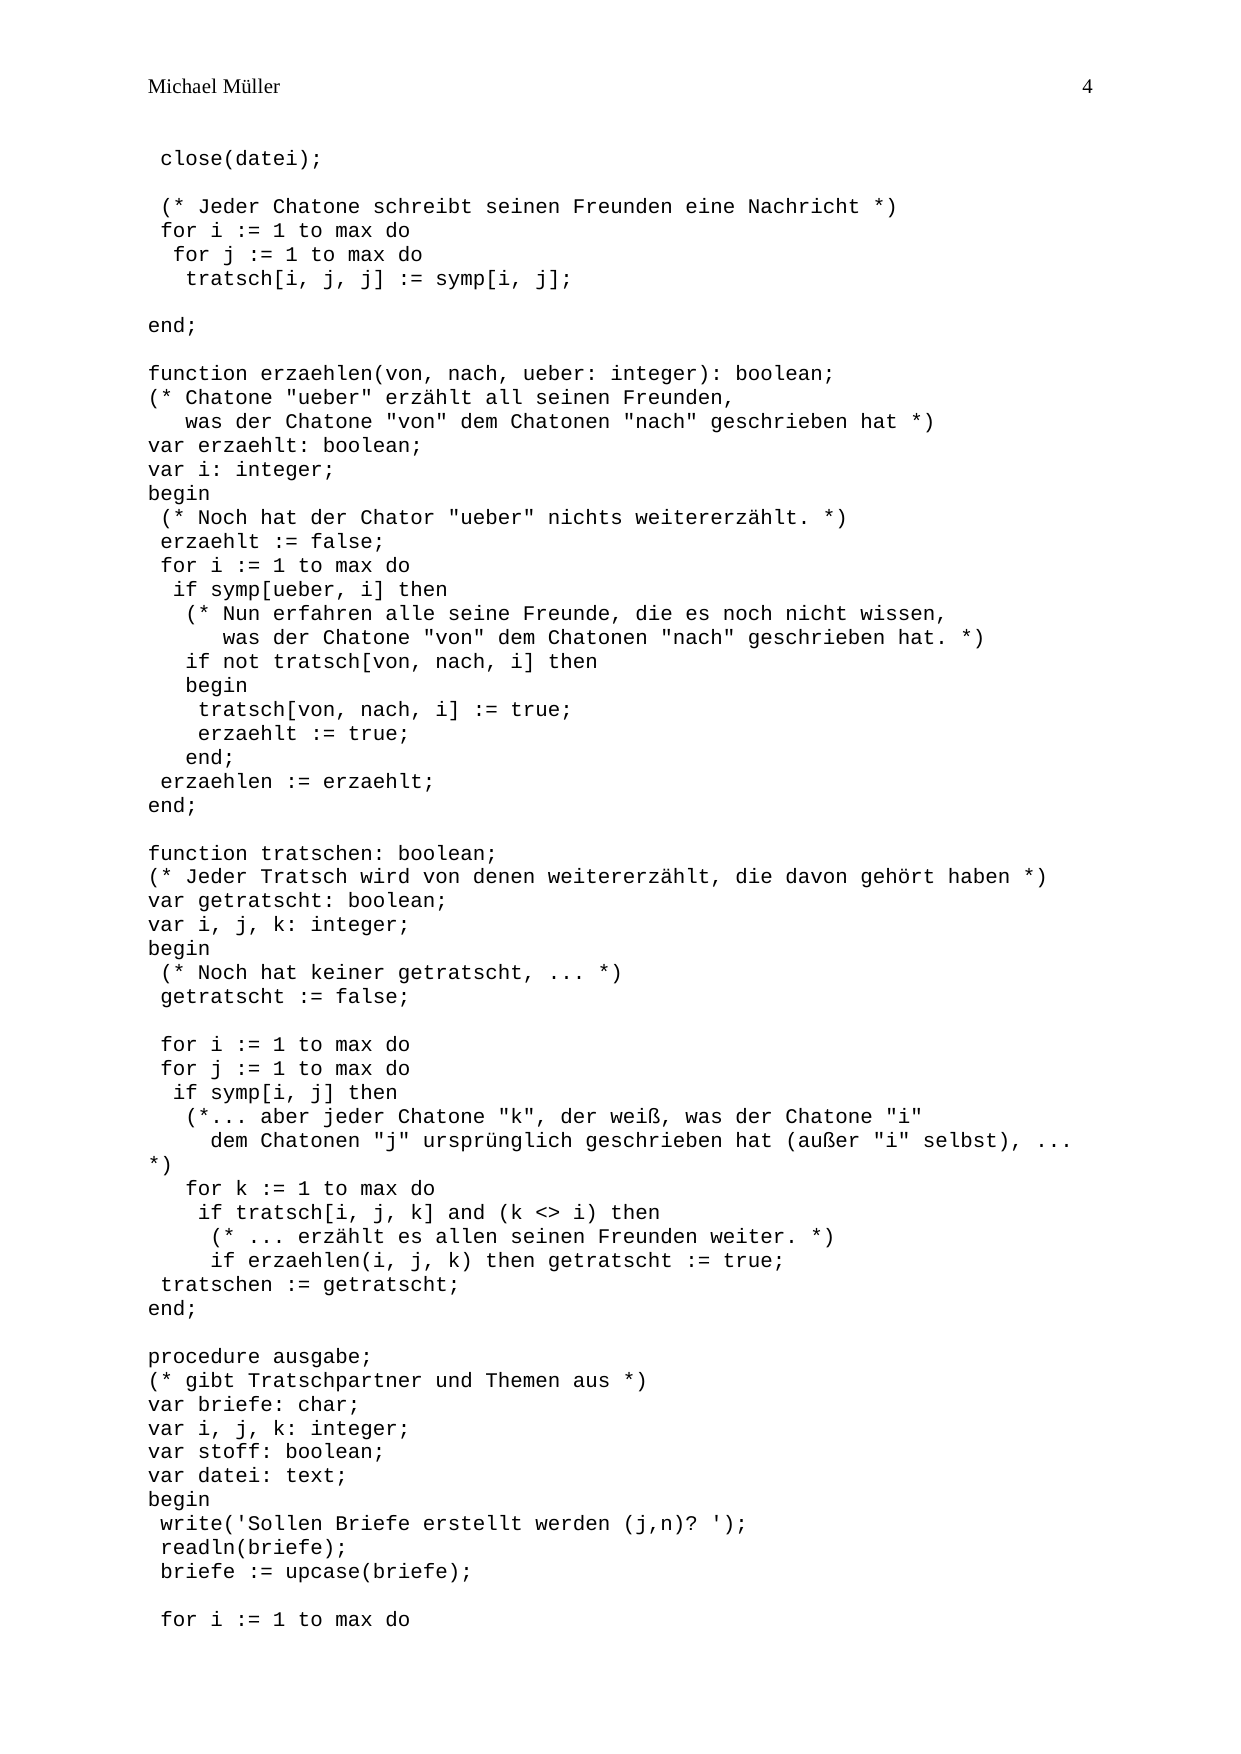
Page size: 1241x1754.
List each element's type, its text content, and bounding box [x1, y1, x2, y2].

text end; [148, 315, 1092, 339]
text (* ... erzählt es allen seinen Freunden weiter. *) [148, 1226, 1092, 1250]
text if symp[ueber, i] then [148, 579, 1092, 603]
text for i := 1 to max do [148, 1609, 1092, 1633]
text for k := 1 to max do [148, 1178, 1092, 1202]
text dem Chatonen "j" ursprünglich geschrieben hat (außer "i" selbst), ... *) [148, 1130, 1092, 1178]
text getratscht := false; [148, 986, 1092, 1010]
text for i := 1 to max do [148, 555, 1092, 579]
text var briefe: char; [148, 1393, 1092, 1417]
text begin [148, 1489, 1092, 1513]
text tratsch[von, nach, i] := true; [148, 699, 1092, 723]
text erzaehlt := false; [148, 531, 1092, 555]
text begin [148, 675, 1092, 699]
text var erzaehlt: boolean; [148, 435, 1092, 459]
text for i := 1 to max do [148, 219, 1092, 243]
text (* Nun erfahren alle seine Freunde, die es noch nicht wissen, [148, 603, 1092, 627]
text (* gibt Tratschpartner und Themen aus *) [148, 1369, 1092, 1393]
text erzaehlt := true; [148, 723, 1092, 747]
text end; [148, 1298, 1092, 1322]
text (*... aber jeder Chatone "k", der weiß, was der Chatone "i" [148, 1106, 1092, 1130]
text begin [148, 938, 1092, 962]
text end; [148, 747, 1092, 771]
text erzaehlen := erzaehlt; [148, 771, 1092, 794]
text var stoff: boolean; [148, 1441, 1092, 1465]
text was der Chatone "von" dem Chatonen "nach" geschrieben hat. *) [148, 627, 1092, 651]
text if erzaehlen(i, j, k) then getratscht := true; [148, 1250, 1092, 1274]
text write('Sollen Briefe erstellt werden (j,n)? '); [148, 1513, 1092, 1537]
text if not tratsch[von, nach, i] then [148, 651, 1092, 675]
text for j := 1 to max do [148, 1058, 1092, 1082]
text if tratsch[i, j, k] and (k <> i) then [148, 1202, 1092, 1226]
text var i: integer; [148, 459, 1092, 483]
text for j := 1 to max do [148, 243, 1092, 267]
text begin [148, 483, 1092, 507]
text procedure ausgabe; [148, 1346, 1092, 1369]
text (* Chatone "ueber" erzählt all seinen Freunden, [148, 387, 1092, 411]
text (* Noch hat keiner getratscht, ... *) [148, 962, 1092, 986]
text var getratscht: boolean; [148, 890, 1092, 914]
text (* Jeder Chatone schreibt seinen Freunden eine Nachricht *) [148, 196, 1092, 219]
text if symp[i, j] then [148, 1082, 1092, 1106]
text function erzaehlen(von, nach, ueber: integer): boolean; [148, 363, 1092, 387]
text (* Jeder Tratsch wird von denen weitererzählt, die davon gehört haben *) [148, 866, 1092, 890]
text function tratschen: boolean; [148, 842, 1092, 866]
text was der Chatone "von" dem Chatonen "nach" geschrieben hat *) [148, 411, 1092, 435]
text readln(briefe); [148, 1537, 1092, 1561]
text close(datei); [148, 148, 1092, 172]
text var i, j, k: integer; [148, 914, 1092, 938]
text tratschen := getratscht; [148, 1274, 1092, 1298]
text end; [148, 794, 1092, 818]
text (* Noch hat der Chator "ueber" nichts weitererzählt. *) [148, 507, 1092, 531]
text var i, j, k: integer; [148, 1417, 1092, 1441]
text briefe := upcase(briefe); [148, 1561, 1092, 1585]
text tratsch[i, j, j] := symp[i, j]; [148, 267, 1092, 291]
text var datei: text; [148, 1465, 1092, 1489]
text for i := 1 to max do [148, 1034, 1092, 1058]
